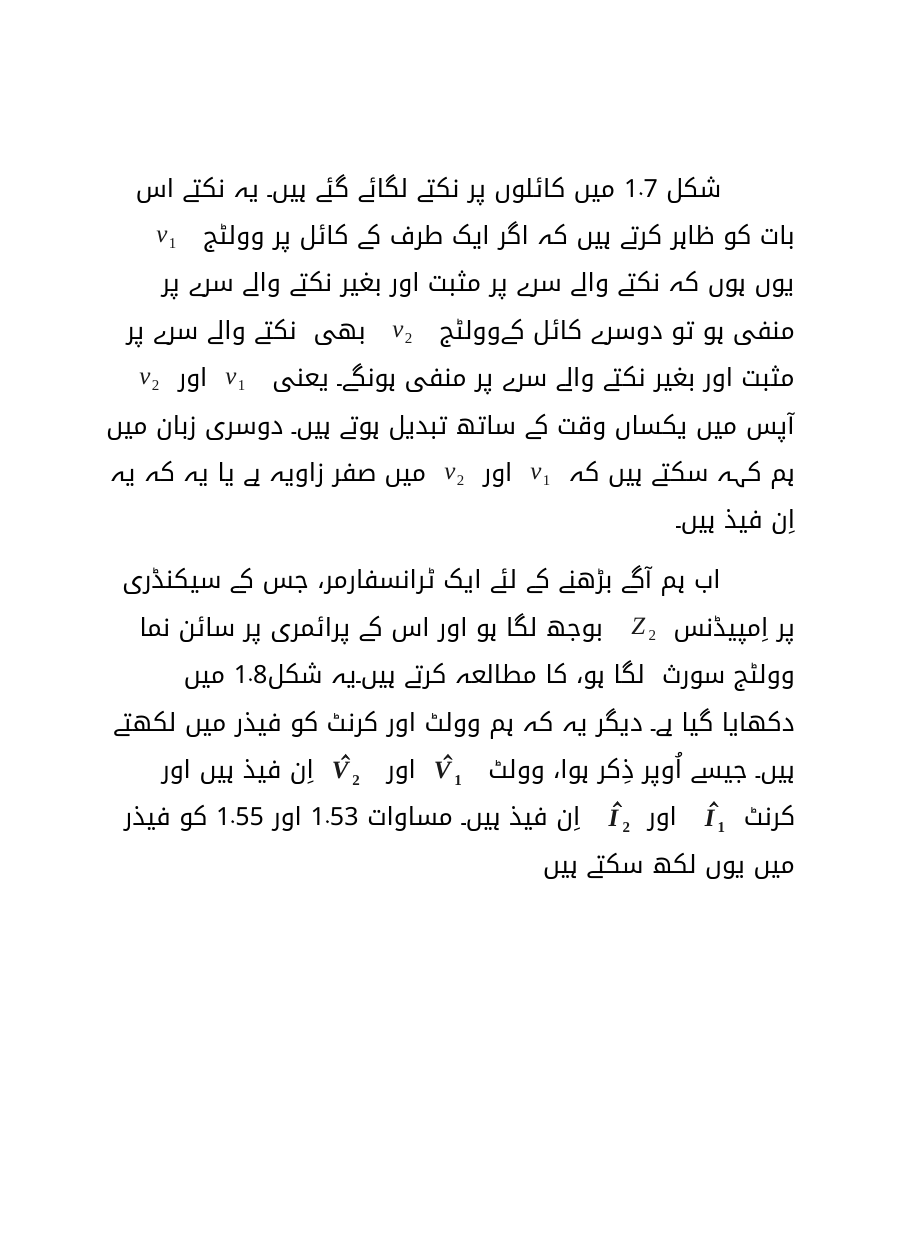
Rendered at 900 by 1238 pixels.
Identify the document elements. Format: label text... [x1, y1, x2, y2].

text اب ہم آگے بڑھنے کے لئے ایک ٹرانسفارمر، جس کے سیکنڈری پر اِمپیڈنس بوجھ لگا ہو اور اس کے پرائمری پر سائن نما وولٹج سورث لگا ہو، کا مطالعہ کرتے ہیں۔یہ شکل1.8 میں دکھایا گیا ہے۔ دیگر یہ کہ ہم وولٹ اور کرنٹ کو فیذر میں لکھتے ہیں۔ جیسے اُوپر ذِکر ہوا، وولٹ اور اِن فیذ ہیں اور کرنٹ اور اِن فیذ ہیں۔ مساوات 1.53 اور 1.55 کو فیذر میں یوں لکھ سکتے ہیں [105, 557, 795, 888]
text شکل 1.7 میں کائلوں پر نکتے لگائے گئے ہیں۔ یہ نکتے اس بات کو ظاہر کرتے ہیں کہ اگر ایک طرف کے کائل پر وولٹج یوں ہوں کہ نکتے والے سرے پر مثبت اور بغیر نکتے والے سرے پر منفی ہو تو دوسرے کائل کےوولٹج بھی نکتے والے سرے پر مثبت اور بغیر نکتے والے سرے پر منفی ہونگے۔ یعنی اورآپس میں یکساں وقت کے ساتھ تبدیل ہوتے ہیں۔ دوسری زبان میں ہم کہہ سکتے ہیں کہاورمیں صفر زاویہ ہے یا یہ کہ یہ اِن فیذ ہیں۔ [105, 165, 795, 544]
